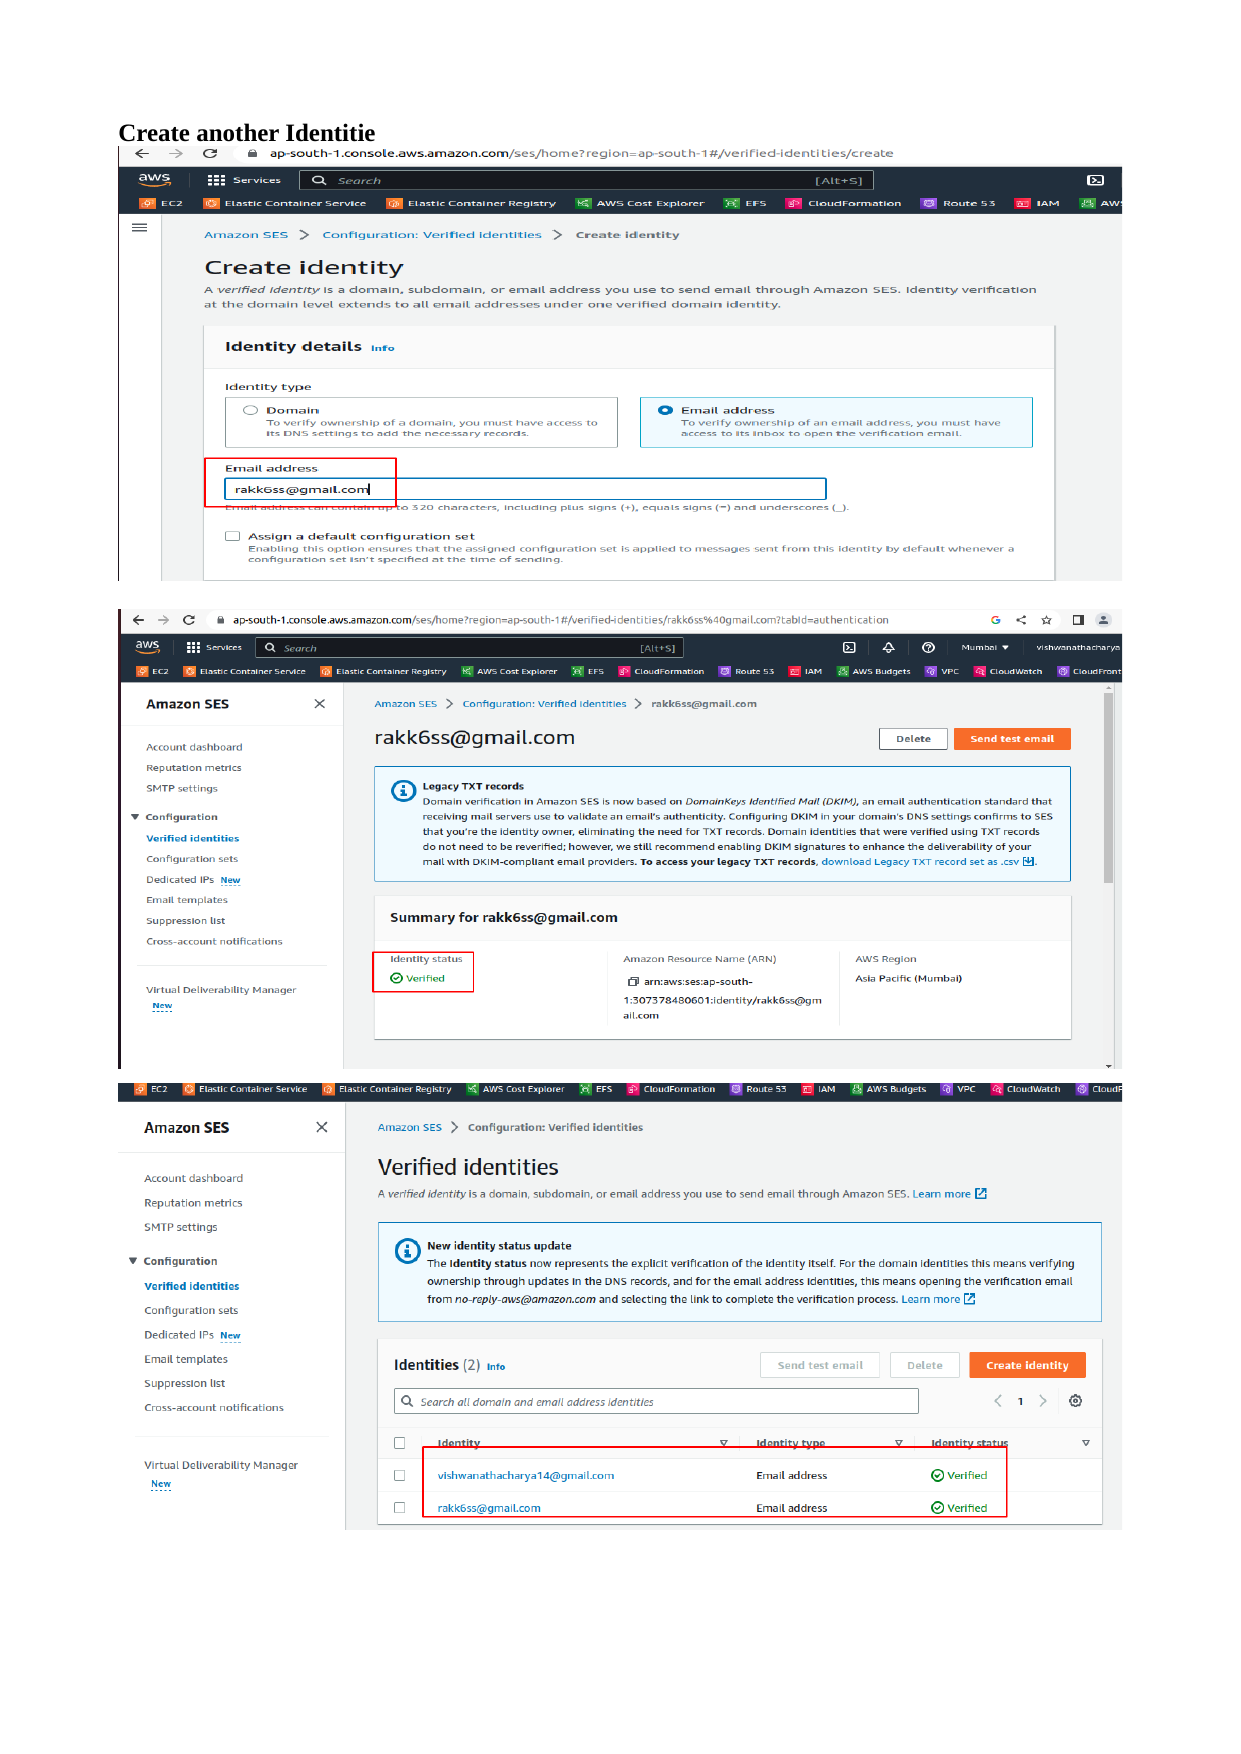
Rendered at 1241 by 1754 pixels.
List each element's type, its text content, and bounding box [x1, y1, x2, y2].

text Create another Identitie [118, 118, 1122, 146]
picture [118, 146, 1123, 581]
picture [118, 609, 1123, 1069]
picture [118, 1083, 1123, 1530]
